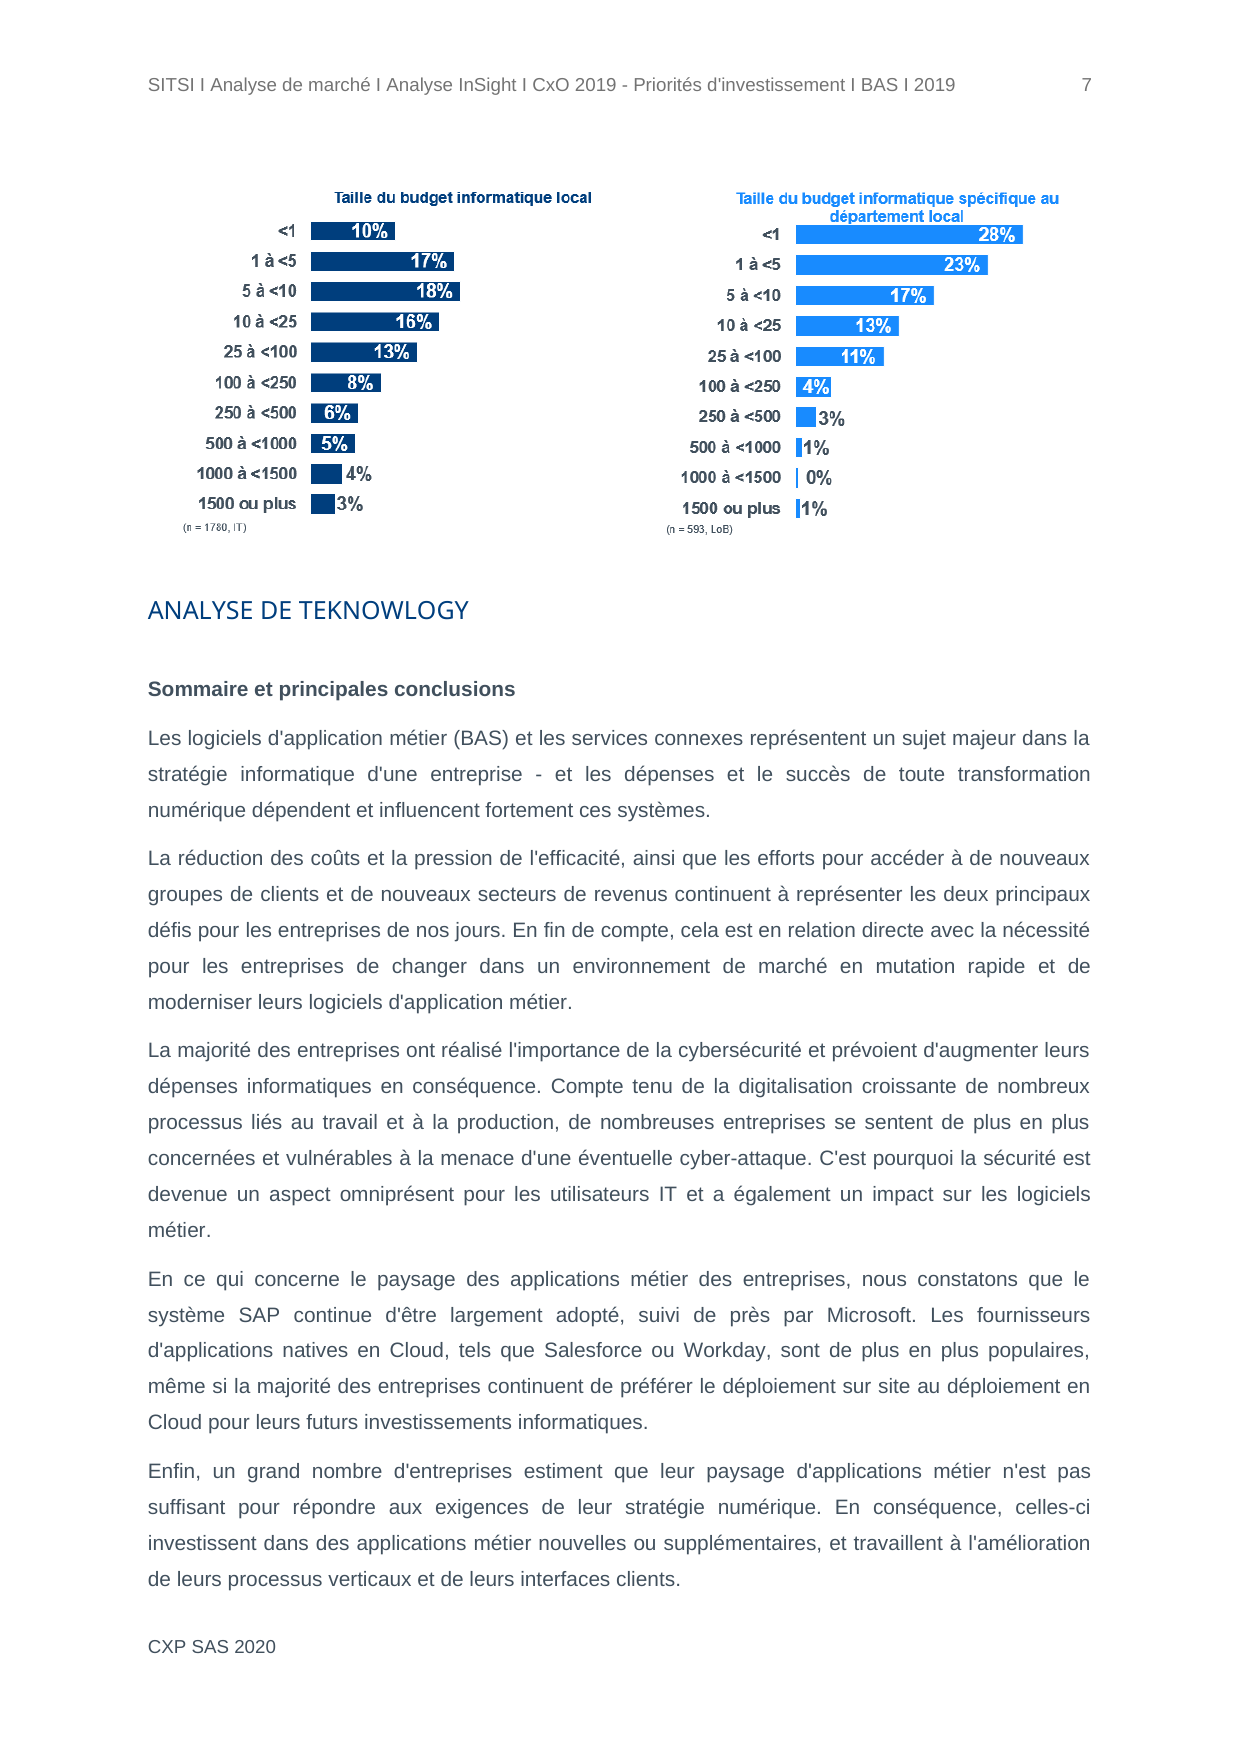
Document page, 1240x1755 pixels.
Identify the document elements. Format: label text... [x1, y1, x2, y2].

text Enfin, un grand nombre d'entreprises estiment que leur paysage d'applications métier n'est pas suffisant pour répondre aux exigences de leur stratégie numérique. En conséquence, celles-ci investissent dans des applications métier nouvelles ou supplémentaires, et travaillent à l'amélioration de leurs processus verticaux et de leurs interfaces clients. [148, 1459, 1092, 1590]
text La réduction des coûts et la pression de l'efficacité, ainsi que les efforts pour accéder à de nouveaux groupes de clients et de nouveaux secteurs de revenus continuent à représenter les deux principaux défis pour les entreprises de nos jours. En fin de compte, cela est en relation directe avec la nécessité pour les entreprises de changer dans un environnement de marché en mutation rapide et de moderniser leurs logiciels d'application métier. [148, 846, 1092, 1014]
text Les logiciels d'application métier (BAS) et les services connexes représentent un sujet majeur dans la stratégie informatique d'une entreprise - et les dépenses et le succès de toute transformation numérique dépendent et influencent fortement ces systèmes. [148, 726, 1092, 822]
text En ce qui concerne le paysage des applications métier des entreprises, nous constatons que le système SAP continue d'être largement adopté, suivi de près par Microsoft. Les fournisseurs d'applications natives en Cloud, tels que Salesforce ou Workday, sont de plus en plus populaires, même si la majorité des entreprises continuent de préférer le déploiement sur site au déploiement en Cloud pour leurs futurs investissements informatiques. [148, 1266, 1092, 1434]
text La majorité des entreprises ont réalisé l'importance de la cybersécurité et prévoient d'augmenter leurs dépenses informatiques en conséquence. Compte tenu de la digitalisation croissante de nombreux processus liés au travail et à la production, de nombreuses entreprises se sentent de plus en plus concernées et vulnérables à la menace d'une éventuelle cyber-attaque. C'est pourquoi la sécurité est devenue un aspect omniprésent pour les utilisateurs IT et a également un impact sur les logiciels métier. [148, 1038, 1092, 1242]
subtitle Analyse de teknowlogy [148, 593, 1092, 627]
subtitle Sommaire et principales conclusions [148, 677, 1092, 701]
